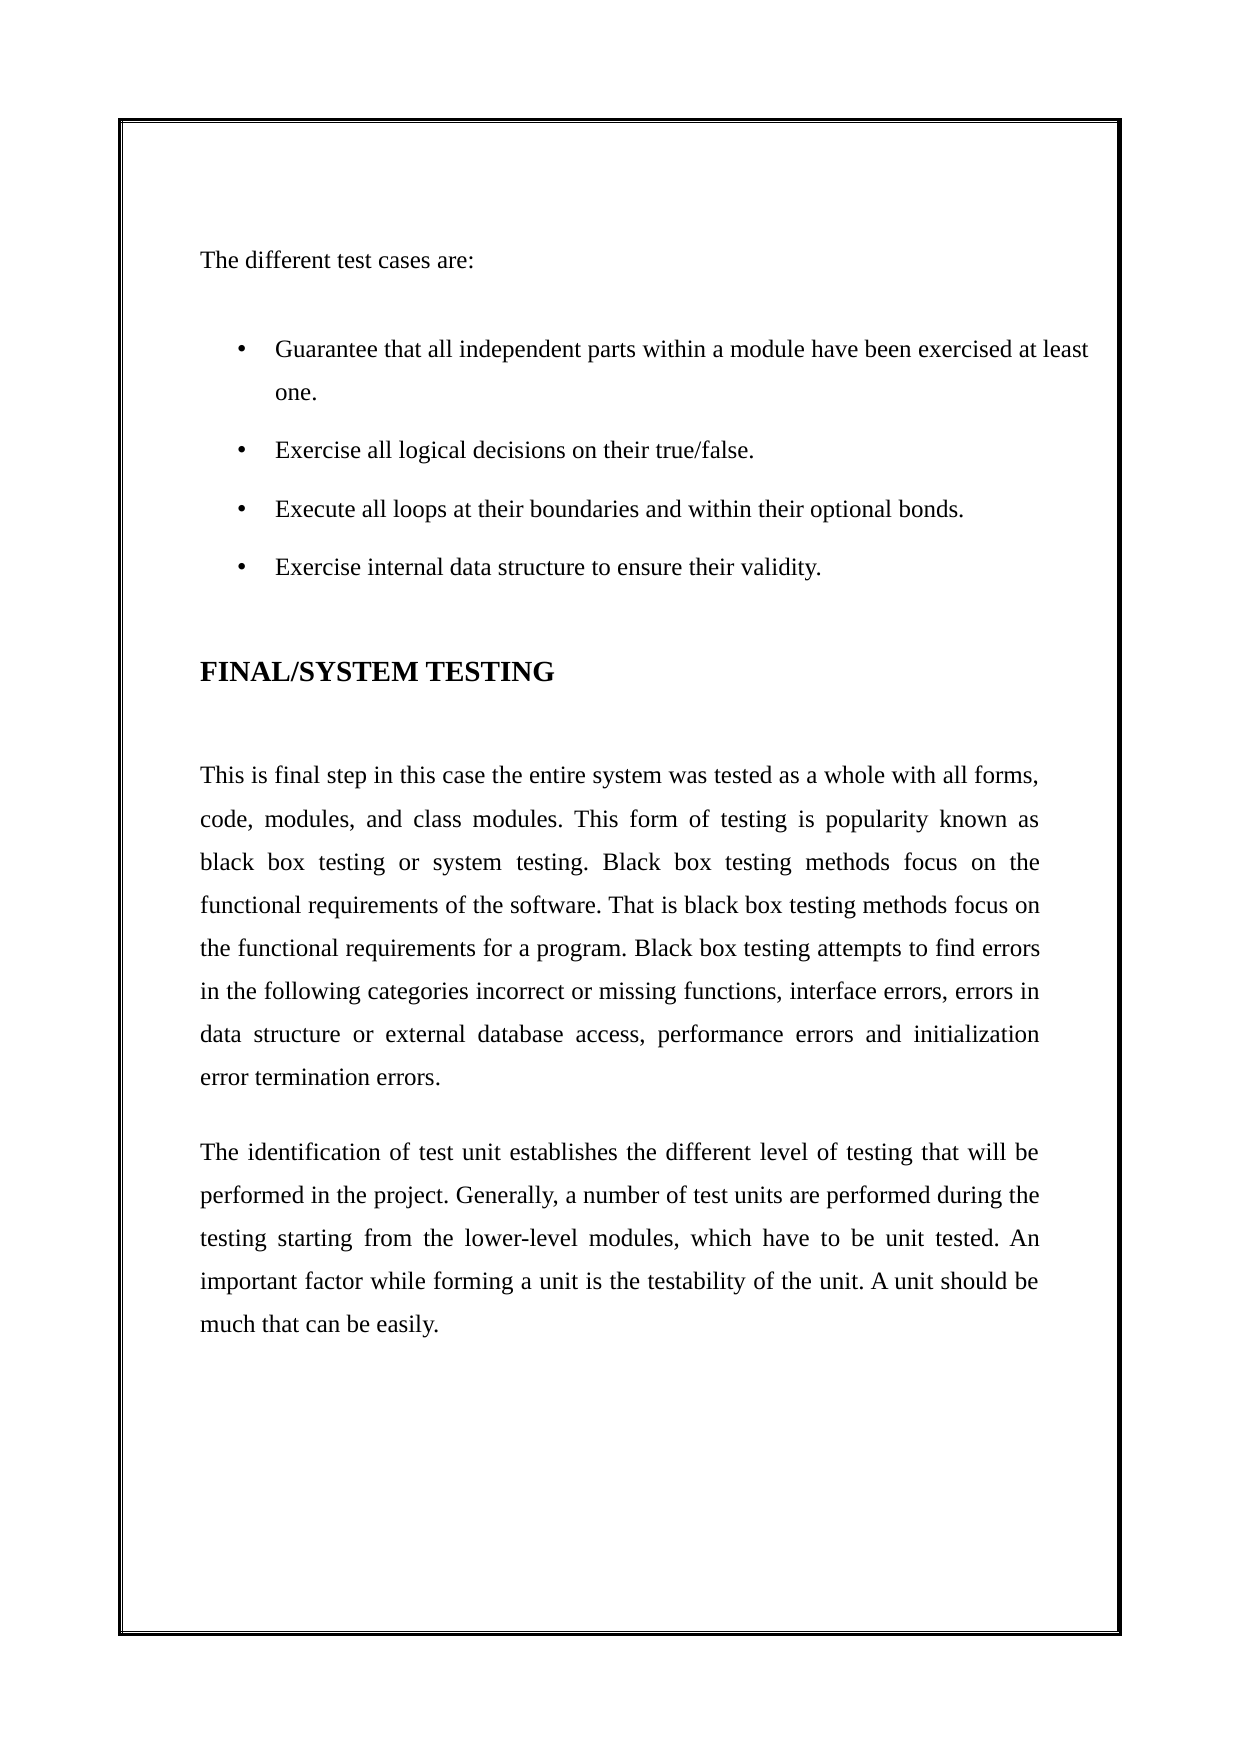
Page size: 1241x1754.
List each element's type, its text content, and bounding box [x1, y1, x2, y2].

list Execute all loops at their boundaries and within their optional bonds. [237, 494, 1114, 523]
text The different test cases are: [200, 246, 1040, 274]
list Exercise internal data structure to ensure their validity. [237, 552, 1114, 581]
list Exercise all logical decisions on their true/false. [237, 435, 1114, 464]
subtitle FINAL/SYSTEM TESTING [200, 654, 1040, 687]
list Guarantee that all independent parts within a module have been exercised at least one. [237, 334, 1114, 406]
text The identification of test unit establishes the different level of testing that will be performed in the project. Generally, a number of test units are performed during the testing starting from the lower-level modules, which have to be unit tested. An important factor while forming a unit is the testability of the unit. A unit should be much that can be easily. [200, 1137, 1040, 1338]
text This is final step in this case the entire system was tested as a whole with all forms, code, modules, and class modules. This form of testing is popularity known as black box testing or system testing. Black box testing methods focus on the functional requirements of the software. That is black box testing methods focus on the functional requirements for a program. Black box testing attempts to find errors in the following categories incorrect or missing functions, interface errors, errors in data structure or external database access, performance errors and initialization error termination errors. [200, 761, 1040, 1091]
